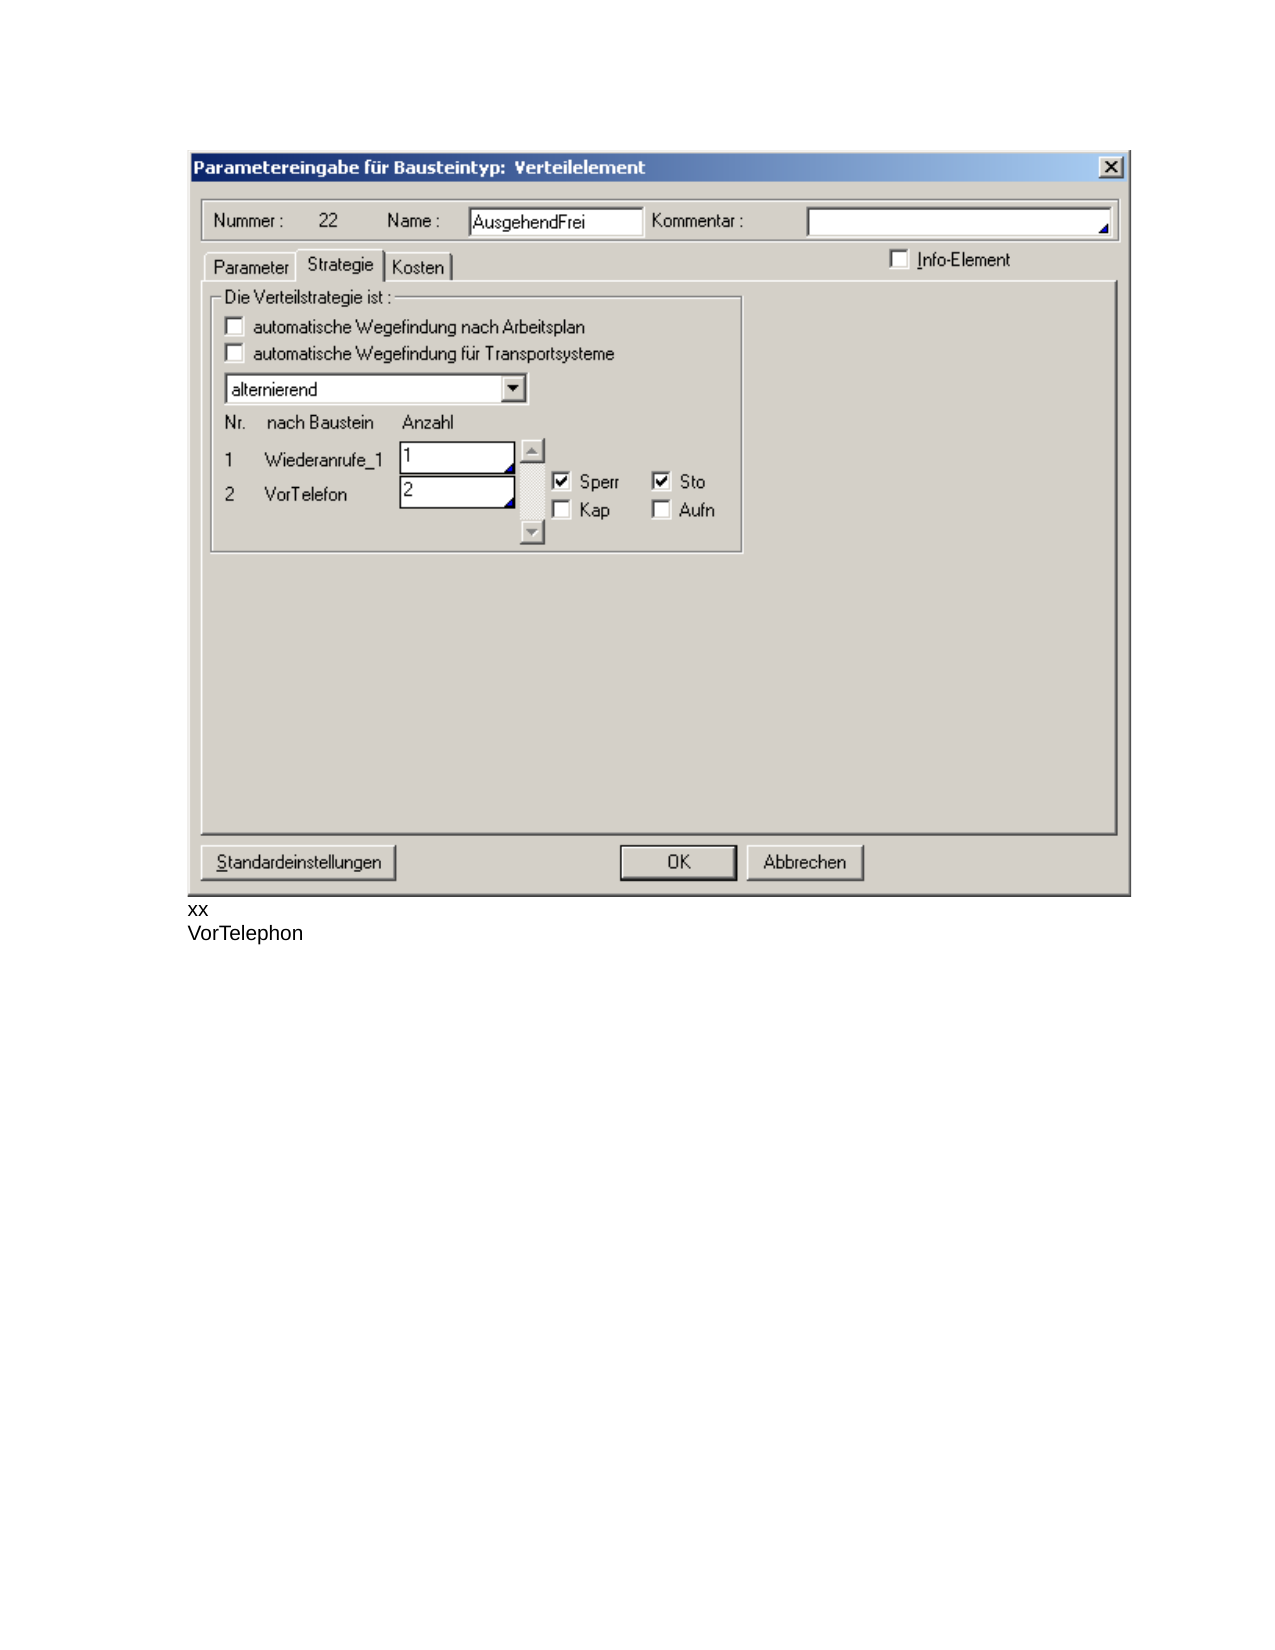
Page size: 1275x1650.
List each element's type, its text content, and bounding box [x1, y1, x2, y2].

text VorTelephon [187, 921, 1087, 945]
text xx [187, 897, 1087, 921]
